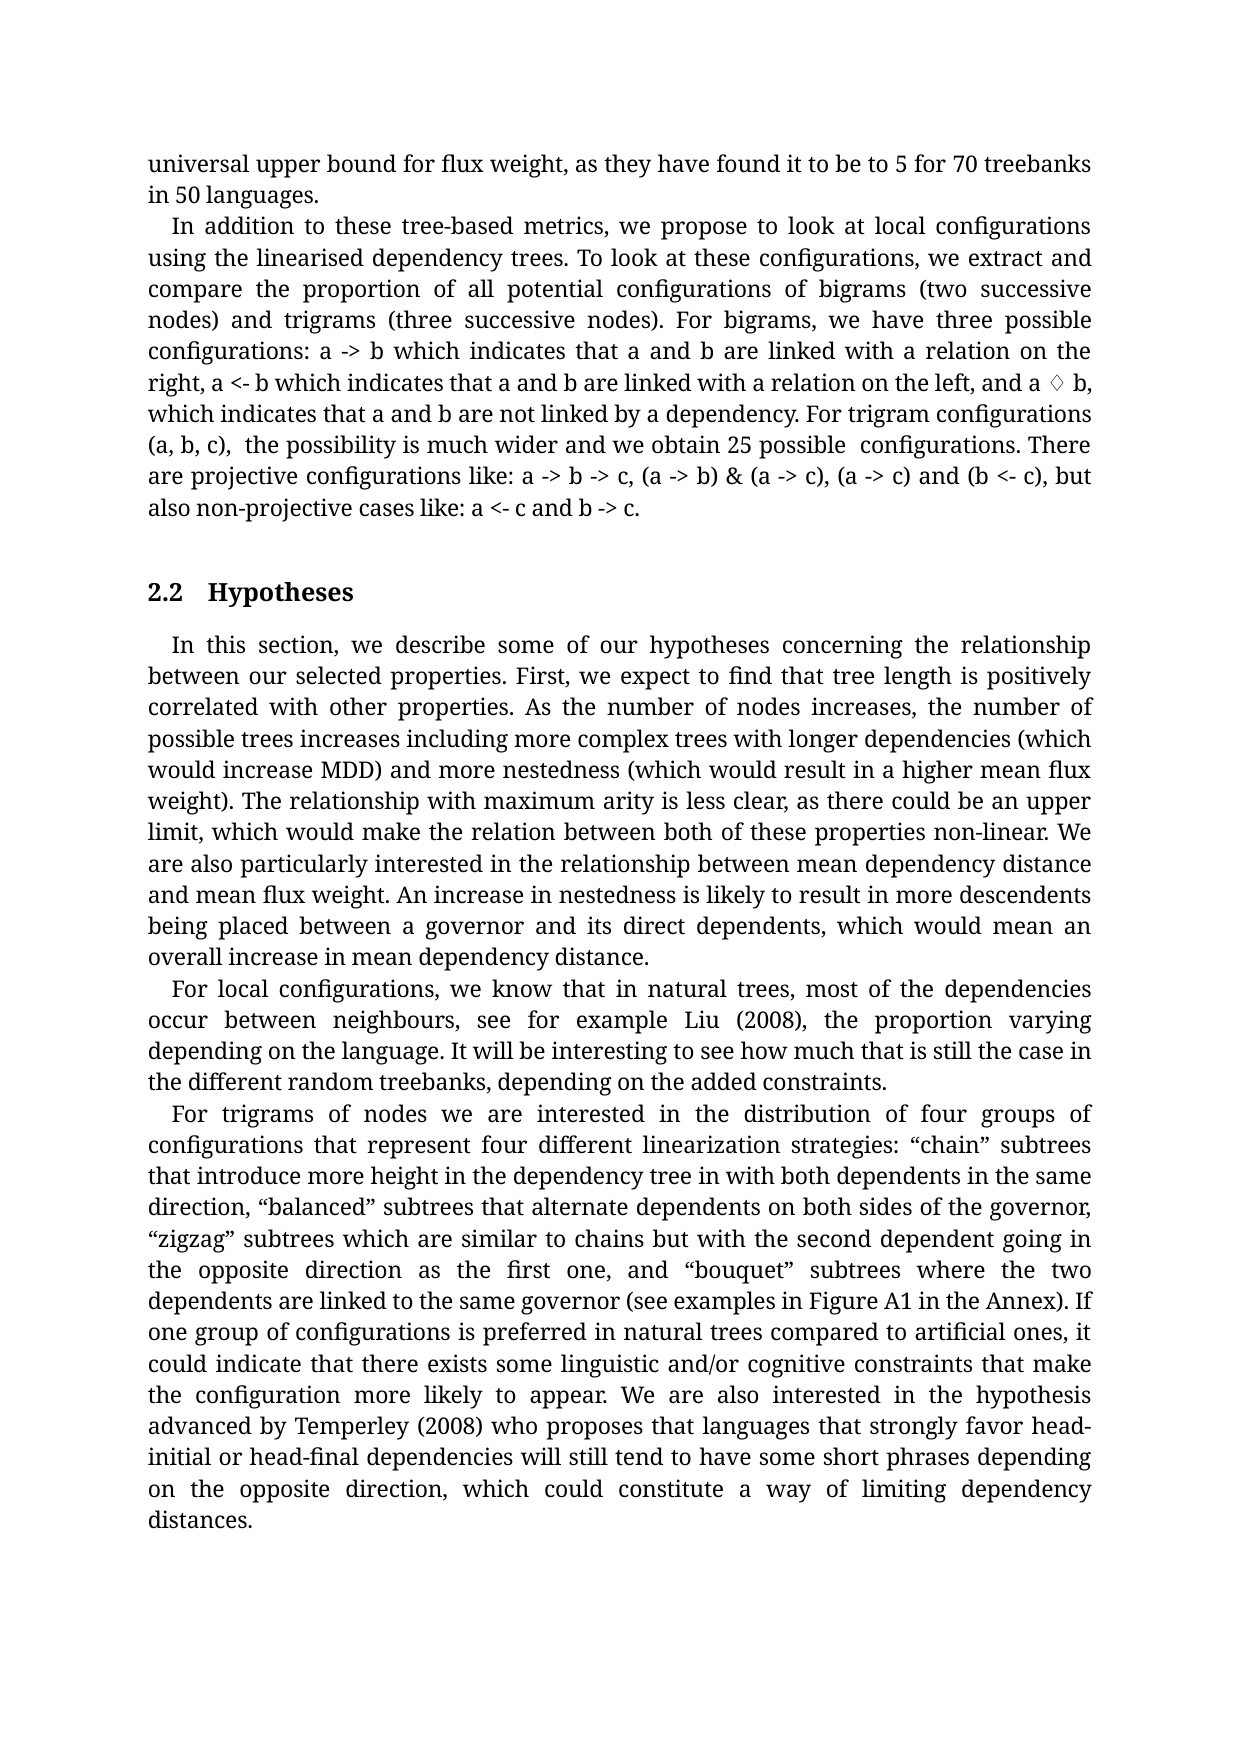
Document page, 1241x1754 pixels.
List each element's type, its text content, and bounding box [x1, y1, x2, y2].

text For trigrams of nodes we are interested in the distribution of four groups of configurations that represent four different linearization strategies: “chain” subtrees that introduce more height in the dependency tree in with both dependents in the same direction, “balanced” subtrees that alternate dependents on both sides of the governor, “zigzag” subtrees which are similar to chains but with the second dependent going in the opposite direction as the first one, and “bouquet” subtrees where the two dependents are linked to the same governor (see examples in Figure A1 in the Annex). If one group of configurations is preferred in natural trees compared to artificial ones, it could indicate that there exists some linguistic and/or cognitive constraints that make the configuration more likely to appear. We are also interested in the hypothesis advanced by Temperley (2008) who proposes that languages that strongly favor head-initial or head-final dependencies will still tend to have some short phrases depending on the opposite direction, which could constitute a way of limiting dependency distances. [148, 1098, 1092, 1535]
text In this section, we describe some of our hypotheses concerning the relationship between our selected properties. First, we expect to find that tree length is positively correlated with other properties. As the number of nodes increases, the number of possible trees increases including more complex trees with longer dependencies (which would increase MDD) and more nestedness (which would result in a higher mean flux weight). The relationship with maximum arity is less clear, as there could be an upper limit, which would make the relation between both of these properties non-linear. We are also particularly interested in the relationship between mean dependency distance and mean flux weight. An increase in nestedness is likely to result in more descendents being placed between a governor and its direct dependents, which would mean an overall increase in mean dependency distance. [148, 629, 1092, 973]
text In addition to these tree-based metrics, we propose to look at local configurations using the linearised dependency trees. To look at these configurations, we extract and compare the proportion of all potential configurations of bigrams (two successive nodes) and trigrams (three successive nodes). For bigrams, we have three possible configurations: a -> b which indicates that a and b are linked with a relation on the right, a <- b which indicates that a and b are linked with a relation on the left, and a ♢ b, which indicates that a and b are not linked by a dependency. For trigram configurations (a, b, c), the possibility is much wider and we obtain 25 possible configurations. There are projective configurations like: a -> b -> c, (a -> b) & (a -> c), (a -> c) and (b <- c), but also non-projective cases like: a <- c and b -> c. [148, 210, 1092, 523]
text universal upper bound for flux weight, as they have found it to be to 5 for 70 treebanks in 50 languages. [148, 148, 1092, 210]
text For local configurations, we know that in natural trees, most of the dependencies occur between neighbours, see for example Liu (2008), the proportion varying depending on the language. It will be interesting to see how much that is still the case in the different random treebanks, depending on the added constraints. [148, 973, 1092, 1098]
list Hypotheses [148, 575, 1092, 609]
